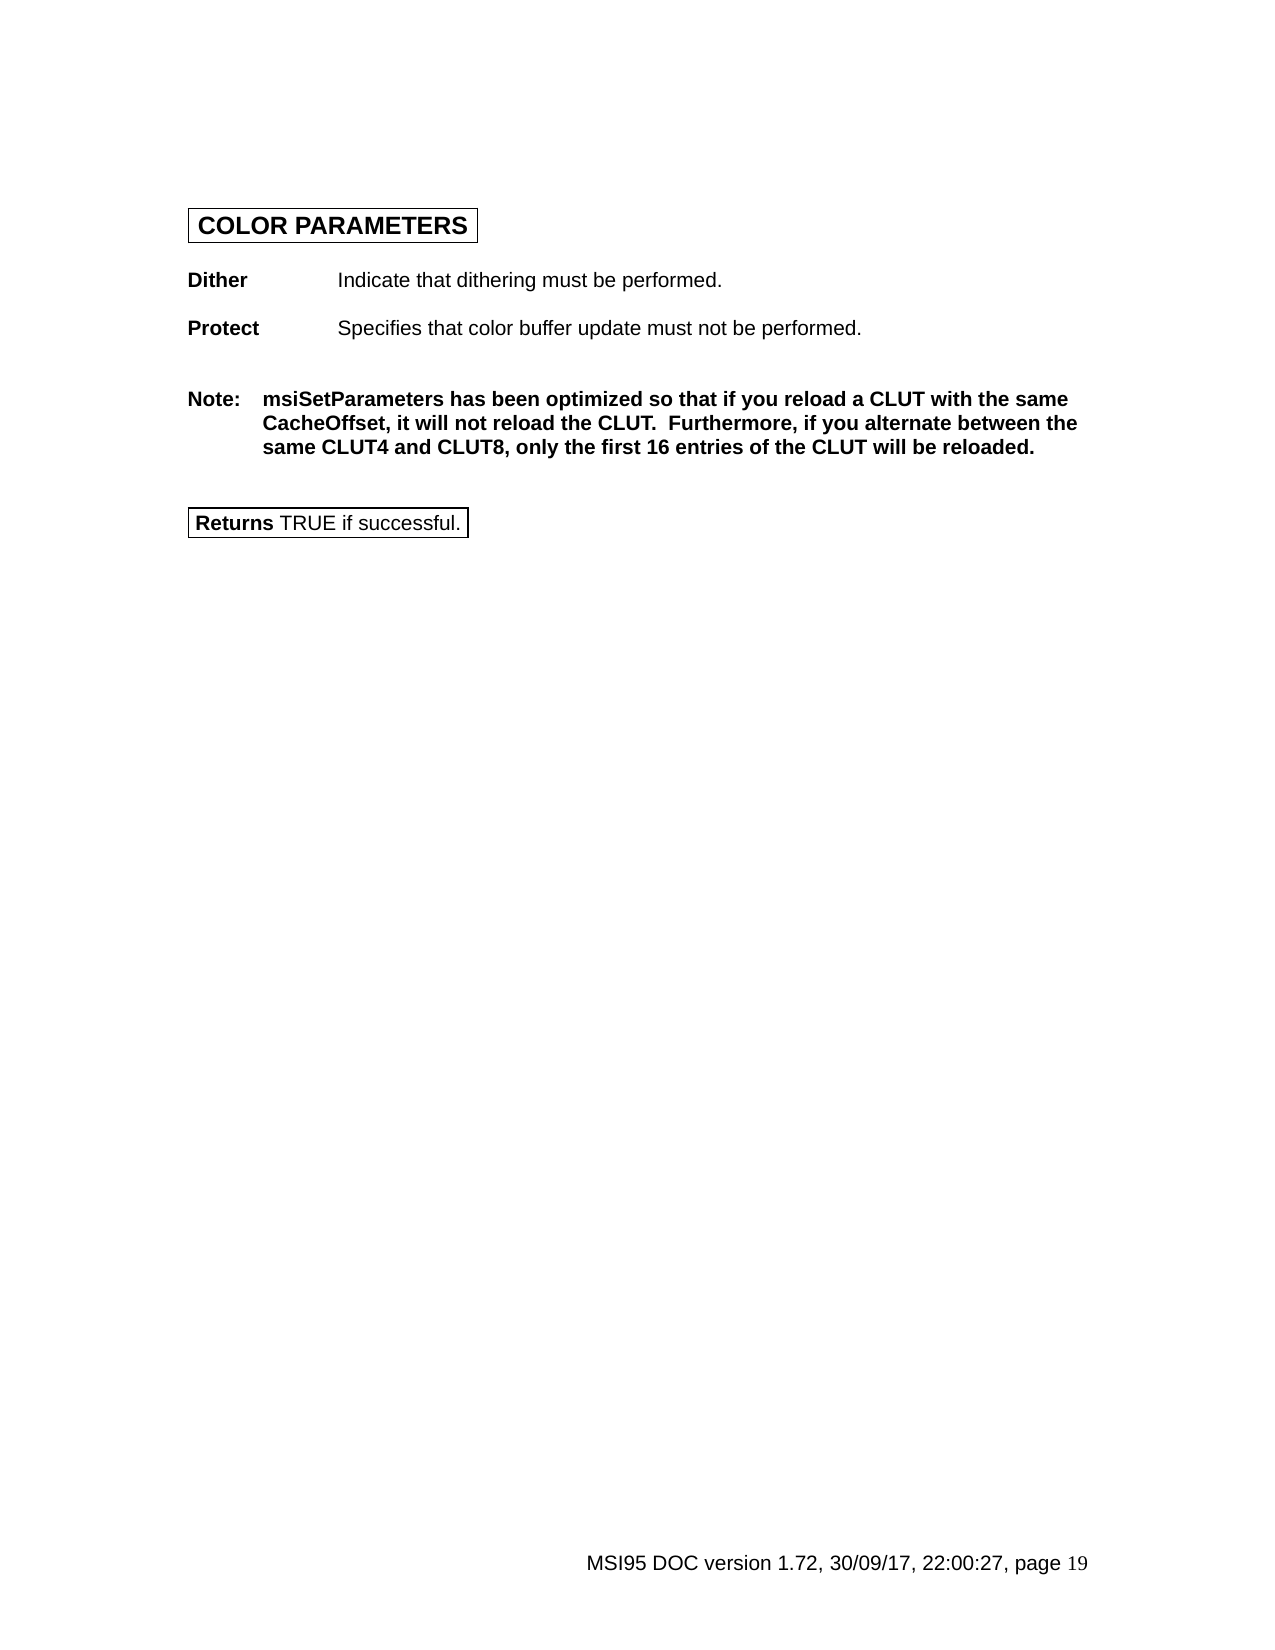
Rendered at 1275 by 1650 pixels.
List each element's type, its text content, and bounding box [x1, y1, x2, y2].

text COLOR PARAMETERS [189, 209, 477, 242]
text Dither Indicate that dithering must be performed. [187, 267, 1087, 291]
text Note: msiSetParameters has been optimized so that if you reload a CLUT with the same CacheOffset, it will not reload the CLUT. Furthermore, if you alternate between the same CLUT4 and CLUT8, only the first 16 entries of the CLUT will be reloaded. [187, 387, 1087, 459]
text Protect Specifies that color buffer update must not be performed. [187, 315, 1087, 339]
text Returns TRUE if successful. [189, 509, 467, 537]
